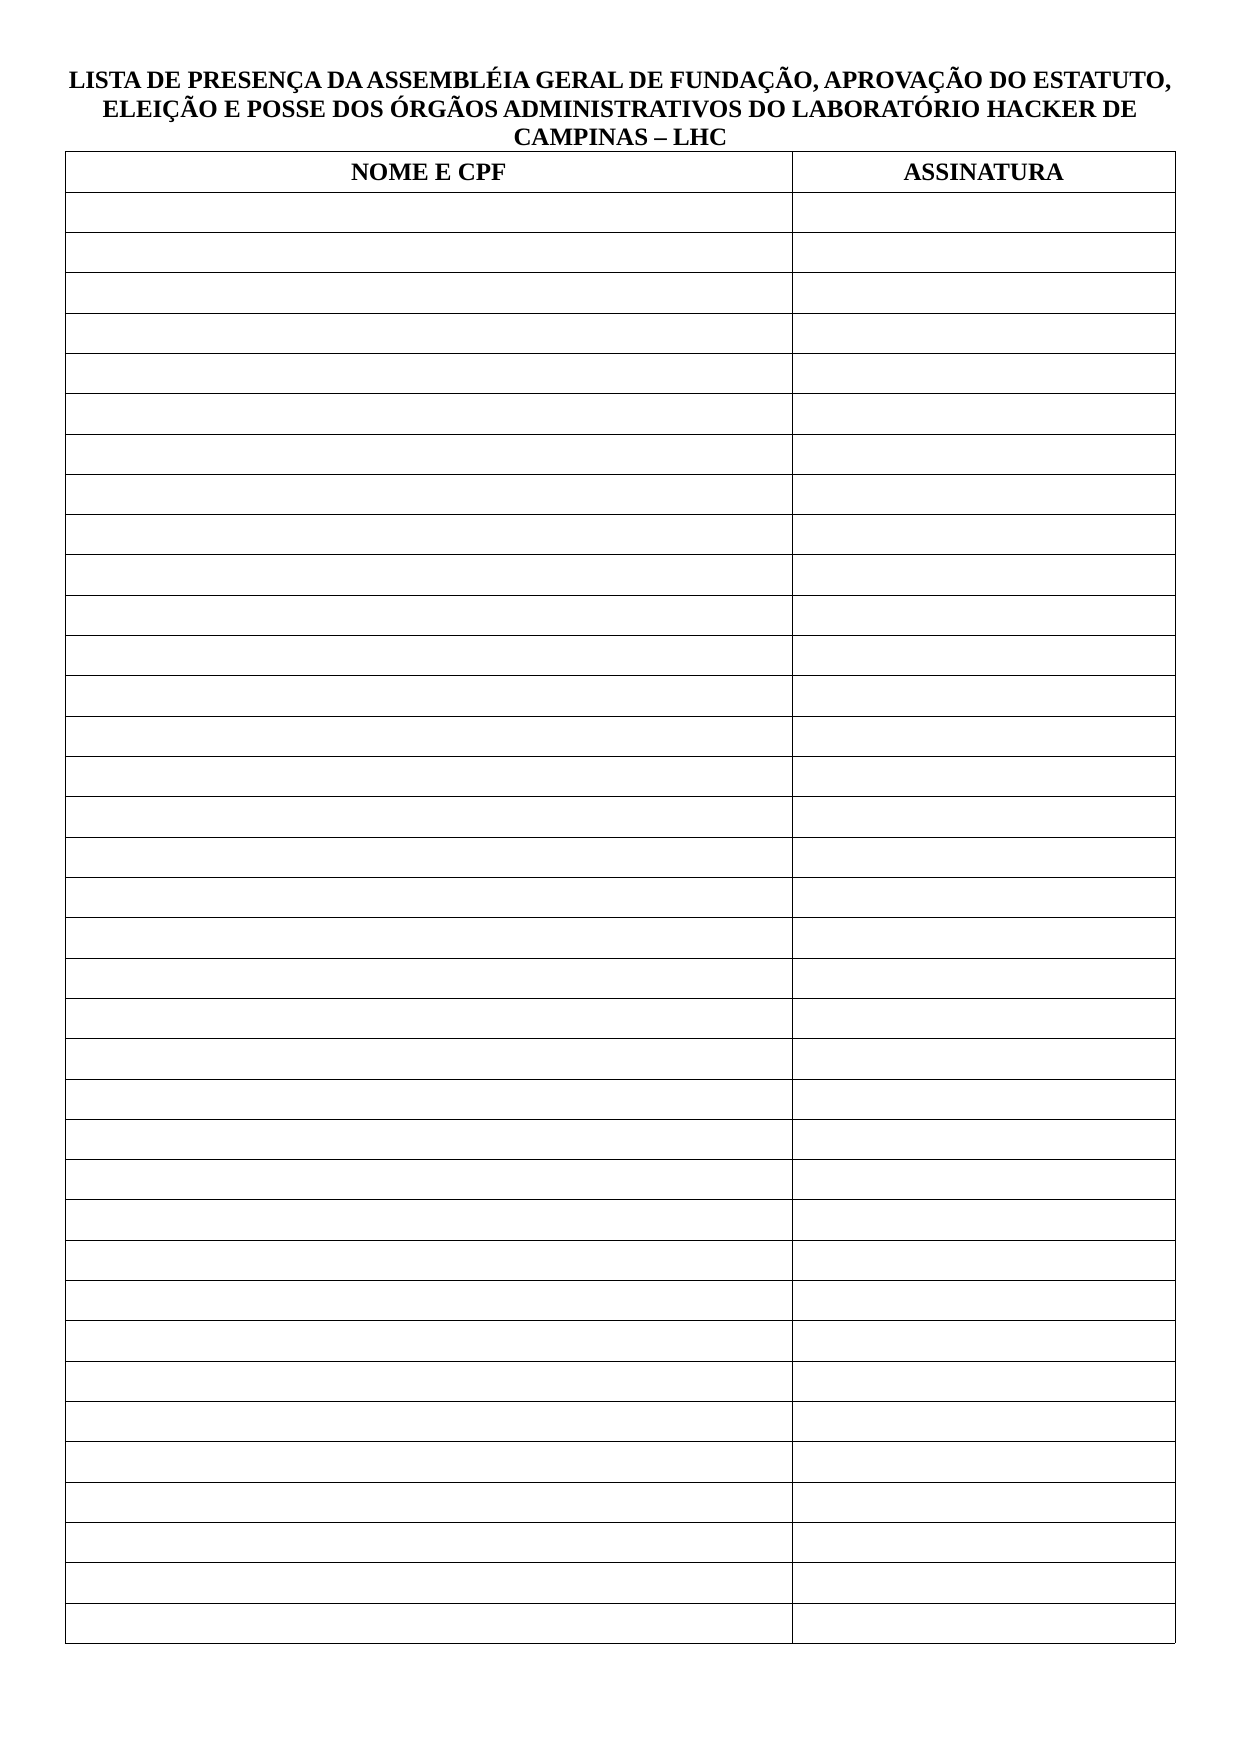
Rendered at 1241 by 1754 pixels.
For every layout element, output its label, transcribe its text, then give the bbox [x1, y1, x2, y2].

table_header NOME E CPF [66, 152, 792, 192]
table_cell [66, 1281, 792, 1320]
table_cell [66, 555, 792, 595]
table_cell [66, 193, 792, 232]
table_cell [793, 273, 1175, 312]
table_cell [66, 1160, 792, 1199]
table_cell [793, 596, 1175, 635]
table_cell [793, 1604, 1175, 1643]
table_cell [66, 394, 792, 433]
table_cell [66, 1039, 792, 1078]
table_cell [66, 435, 792, 474]
table_cell [66, 354, 792, 393]
table_cell [66, 233, 792, 272]
table_cell [793, 233, 1175, 272]
table_cell [793, 1160, 1175, 1199]
table_cell [793, 1321, 1175, 1361]
table_cell [793, 435, 1175, 474]
table_cell [66, 797, 792, 837]
table_cell [793, 1523, 1175, 1562]
table_cell [66, 596, 792, 635]
table_cell [793, 1402, 1175, 1441]
table_cell [66, 999, 792, 1038]
table_cell [793, 1281, 1175, 1320]
table_header ASSINATURA [793, 152, 1175, 192]
table_cell [66, 1604, 792, 1643]
table_cell [793, 918, 1175, 957]
table_cell [66, 1523, 792, 1562]
table_cell [793, 676, 1175, 716]
table_cell [793, 1120, 1175, 1159]
table_cell [66, 1321, 792, 1361]
table_cell [793, 1200, 1175, 1240]
table_cell [66, 918, 792, 957]
table_cell [66, 1442, 792, 1482]
table_cell [66, 959, 792, 998]
table_cell [793, 354, 1175, 393]
table_cell [66, 273, 792, 312]
table_cell [66, 1563, 792, 1602]
table_cell [793, 717, 1175, 756]
table_cell [66, 1402, 792, 1441]
table_cell [793, 555, 1175, 595]
table_cell [66, 1241, 792, 1280]
table_cell [66, 1483, 792, 1522]
table_cell [66, 757, 792, 796]
table_cell [793, 757, 1175, 796]
table_cell [793, 314, 1175, 353]
text LISTA DE PRESENÇA DA ASSEMBLÉIA GERAL DE FUNDAÇÃO, APROVAÇÃO DO ESTATUTO, ELEIÇÃO E POSSE DOS ÓRGÃOS ADMINISTRATIVOS DO LABORATÓRIO HACKER DE CAMPINAS – LHC [65, 65, 1175, 151]
table_cell [793, 959, 1175, 998]
table_cell [66, 878, 792, 917]
table_cell [66, 1080, 792, 1119]
table_cell [793, 193, 1175, 232]
table_cell [66, 1200, 792, 1240]
table_cell [793, 394, 1175, 433]
table_cell [66, 475, 792, 514]
table_cell [793, 1563, 1175, 1602]
table_cell [66, 838, 792, 877]
table_cell [66, 676, 792, 716]
table_cell [793, 1362, 1175, 1401]
table_cell [793, 838, 1175, 877]
table_cell [66, 636, 792, 675]
table_cell [793, 475, 1175, 514]
table_cell [793, 797, 1175, 837]
table_cell [793, 1442, 1175, 1482]
table_cell [793, 999, 1175, 1038]
table_cell [793, 878, 1175, 917]
table_cell [66, 1362, 792, 1401]
table_cell [793, 1241, 1175, 1280]
table_cell [793, 515, 1175, 554]
table_cell [66, 314, 792, 353]
table_cell [793, 1080, 1175, 1119]
table_cell [66, 1120, 792, 1159]
table_cell [793, 636, 1175, 675]
table_cell [793, 1483, 1175, 1522]
table_cell [793, 1039, 1175, 1078]
table_cell [66, 515, 792, 554]
table_cell [66, 717, 792, 756]
